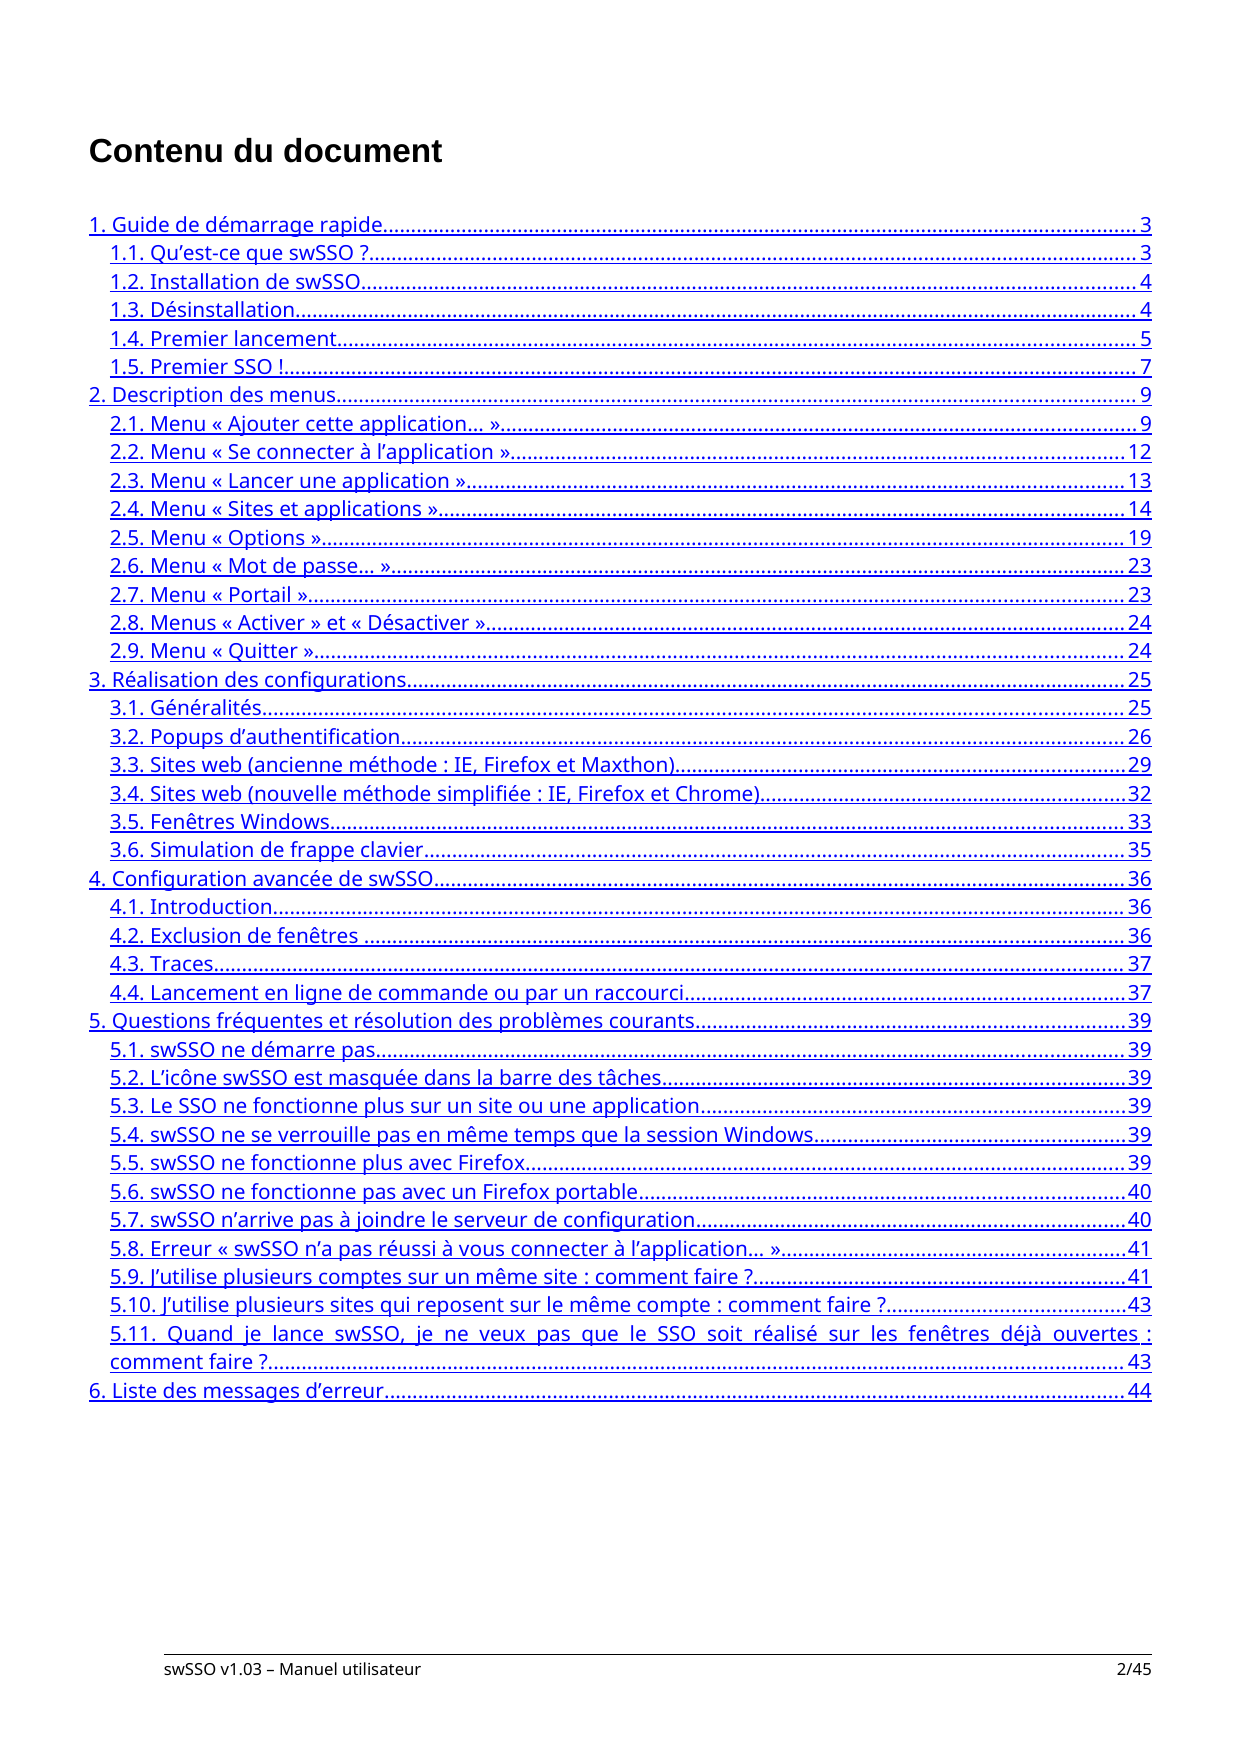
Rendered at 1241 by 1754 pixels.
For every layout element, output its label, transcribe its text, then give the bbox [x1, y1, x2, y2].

text [109, 519, 1152, 523]
text [109, 775, 1152, 779]
text 1.3. Désinstallation 4 [109, 295, 1152, 319]
text 3.6. Simulation de frappe clavier 35 [109, 836, 1152, 860]
text 5.6. swSSO ne fonctionne pas avec un Firefox portable 40 [109, 1177, 1152, 1201]
text [109, 974, 1152, 978]
text 3.3. Sites web (ancienne méthode : IE, Firefox et Maxthon) 29 [109, 750, 1152, 774]
text 6. Liste des messages d’erreur 44 [89, 1376, 1152, 1400]
text 4.4. Lancement en ligne de commande ou par un raccourci 37 [109, 978, 1152, 1002]
text 5.7. swSSO n’arrive pas à joindre le serveur de configuration 40 [109, 1205, 1152, 1229]
text 5. Questions fréquentes et résolution des problèmes courants 39 [89, 1006, 1152, 1030]
text 5.10. J’utilise plusieurs sites qui reposent sur le même compte : comment faire ? 43 [109, 1291, 1152, 1315]
text 4.1. Introduction 36 [109, 892, 1152, 917]
text 2.7. Menu « Portail » 23 [109, 580, 1152, 604]
text Contenu du document [89, 131, 1152, 169]
text [109, 832, 1152, 836]
text 2.5. Menu « Options » 19 [109, 523, 1152, 547]
text 1.2. Installation de swSSO 4 [109, 267, 1152, 291]
text [109, 1088, 1152, 1092]
text 1. Guide de démarrage rapide 3 [89, 210, 1152, 234]
text 2.1. Menu « Ajouter cette application... » 9 [109, 409, 1152, 433]
text 2.3. Menu « Lancer une application » 13 [109, 466, 1152, 490]
text 2.9. Menu « Quitter » 24 [109, 637, 1152, 661]
text 5.1. swSSO ne démarre pas 39 [109, 1035, 1152, 1059]
text 5.9. J’utilise plusieurs comptes sur un même site : comment faire ? 41 [109, 1262, 1152, 1286]
text 3. Réalisation des configurations 25 [89, 665, 1152, 689]
text 3.5. Fenêtres Windows 33 [109, 807, 1152, 831]
text 3.1. Généralités 25 [109, 693, 1152, 718]
text 4. Configuration avancée de swSSO 36 [89, 864, 1152, 888]
text [109, 633, 1152, 637]
text 5.2. L’icône swSSO est masquée dans la barre des tâches 39 [109, 1063, 1152, 1087]
text 4.3. Traces 37 [109, 949, 1152, 973]
text 2. Description des menus 9 [89, 381, 1152, 405]
text [109, 1287, 1152, 1291]
text 2.4. Menu « Sites et applications » 14 [109, 494, 1152, 518]
text 3.4. Sites web (nouvelle méthode simplifiée : IE, Firefox et Chrome) 32 [109, 779, 1152, 803]
text 1.1. Qu’est-ce que swSSO ? 3 [109, 238, 1152, 263]
text [109, 1230, 1152, 1234]
text 5.11. Quand je lance swSSO, je ne veux pas que le SSO soit réalisé sur les fenêtres déjà ouvertes : comment faire ? 43 [109, 1319, 1152, 1343]
text [109, 576, 1152, 580]
text [109, 377, 1152, 381]
text 2.8. Menus « Activer » et « Désactiver » 24 [109, 608, 1152, 632]
text 5.11. Quand je lance swSSO, je ne veux pas que le SSO soit réalisé sur les fenêtres déjà ouvertes : comment faire ? 43 [109, 1344, 1152, 1372]
text 1.4. Premier lancement 5 [109, 324, 1152, 348]
text 5.3. Le SSO ne fonctionne plus sur un site ou une application 39 [109, 1092, 1152, 1116]
text 4.2. Exclusion de fenêtres 36 [109, 921, 1152, 945]
text 2.2. Menu « Se connecter à l’application » 12 [109, 437, 1152, 462]
text 5.5. swSSO ne fonctionne plus avec Firefox 39 [109, 1148, 1152, 1173]
text 1.5. Premier SSO ! 7 [109, 352, 1152, 376]
text 5.4. swSSO ne se verrouille pas en même temps que la session Windows 39 [109, 1120, 1152, 1144]
text 3.2. Popups d’authentification 26 [109, 722, 1152, 746]
text 2.6. Menu « Mot de passe… » 23 [109, 551, 1152, 575]
text 5.8. Erreur « swSSO n’a pas réussi à vous connecter à l’application… » 41 [109, 1234, 1152, 1258]
text [109, 320, 1152, 324]
